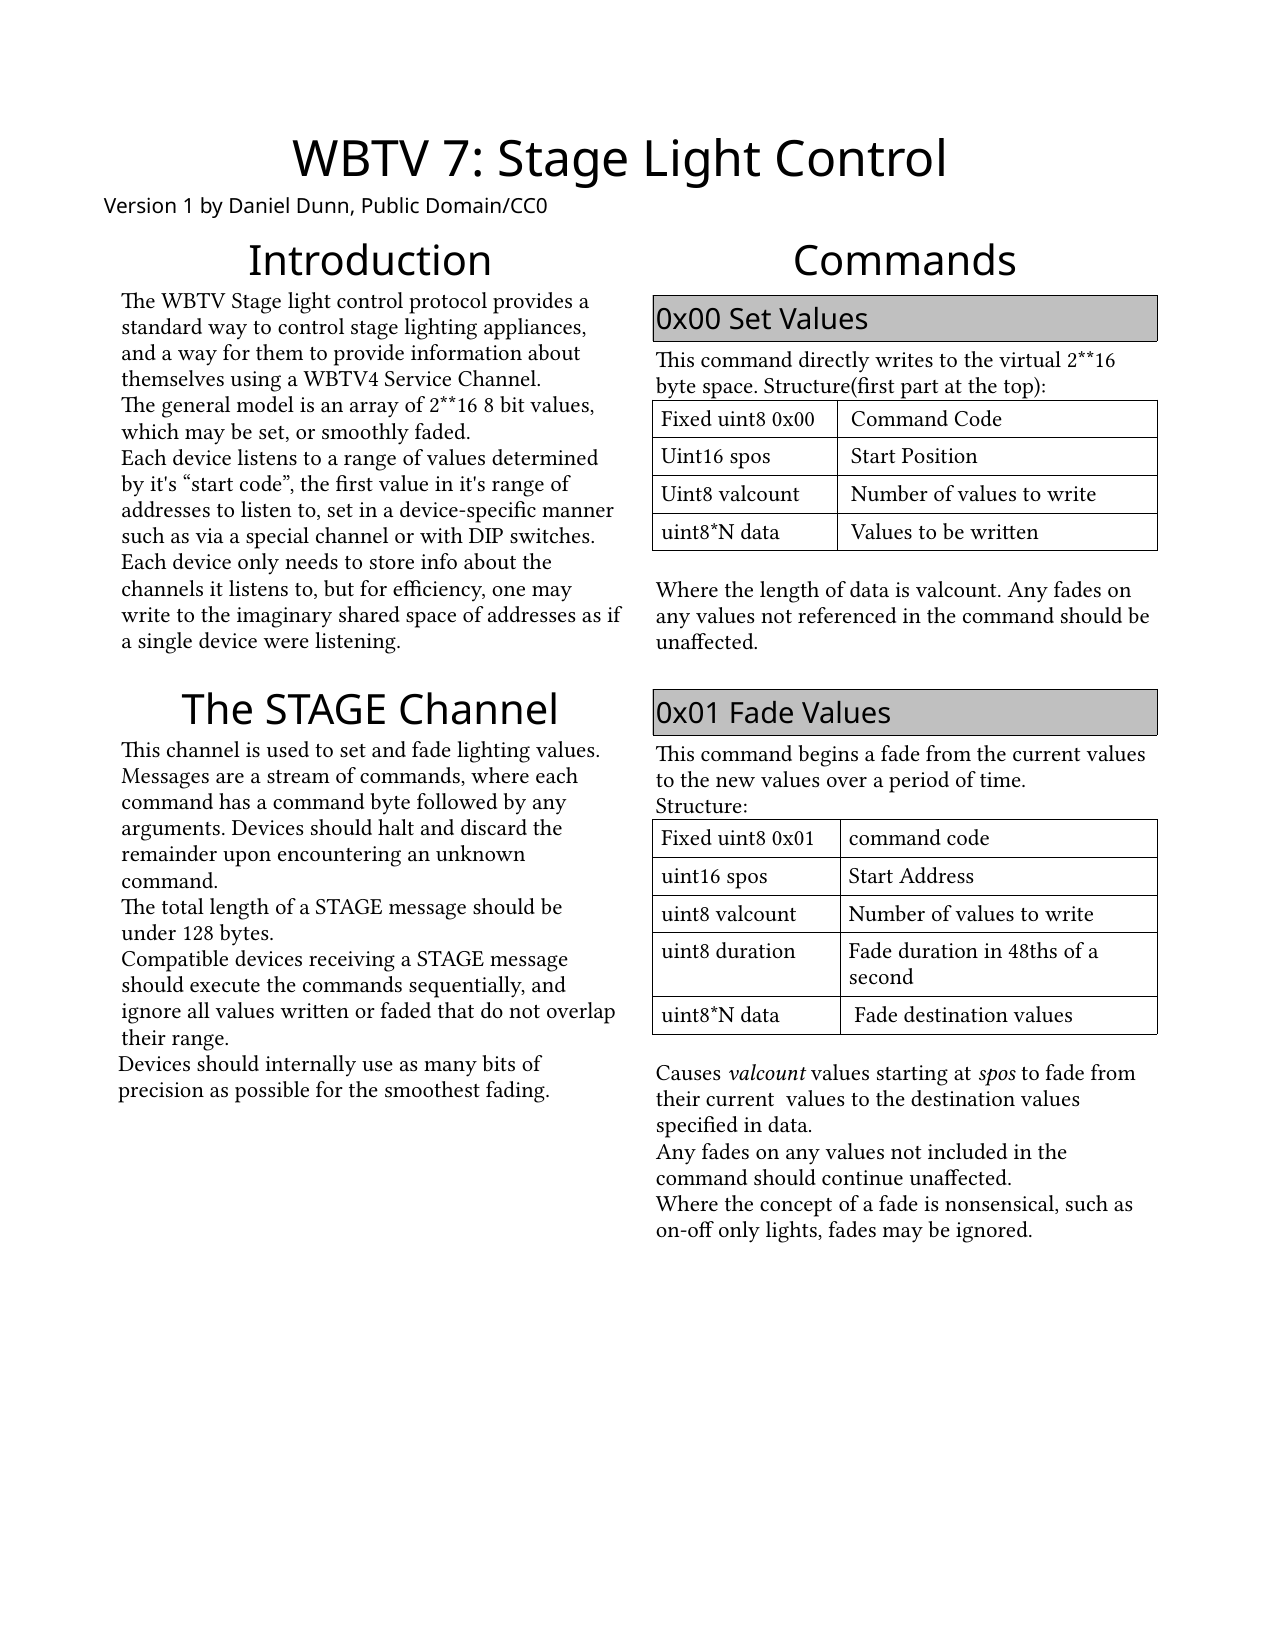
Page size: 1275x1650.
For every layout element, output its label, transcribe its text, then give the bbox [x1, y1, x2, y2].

text This command directly writes to the virtual 2**16 byte space. Structure(first part at the top): [656, 347, 1155, 399]
table_cell uint16 spos [653, 858, 840, 894]
text Structure: [656, 793, 1155, 819]
subtitle 0x00 Set Values [654, 296, 1157, 341]
table_header Fixed uint8 0x00 [653, 401, 837, 437]
table_cell Number of values to write [841, 896, 1157, 932]
table_cell uint8 duration [653, 933, 840, 996]
text Devices should internally use as many bits of precision as possible for the smoothest fading. [118, 1051, 621, 1103]
text The general model is an array of 2**16 8 bit values, which may be set, or smoothly faded. [121, 392, 621, 445]
text The total length of a STAGE message should be under 128 bytes. [121, 894, 621, 946]
table_cell Values to be written [838, 514, 1157, 550]
subtitle 0x01 Fade Values [654, 690, 1157, 735]
table_cell Start Position [838, 438, 1157, 475]
table_cell Number of values to write [838, 476, 1157, 513]
table_cell Fade destination values [841, 997, 1157, 1034]
text This channel is used to set and fade lighting values. Messages are a stream of commands, where each command has a command byte followed by any arguments. Devices should halt and discard the remainder upon encountering an unknown command. [121, 737, 621, 894]
text Compatible devices receiving a STAGE message should execute the commands sequentially, and ignore all values written or faded that do not overlap their range. [121, 946, 621, 1051]
text The WBTV Stage light control protocol provides a standard way to control stage lighting appliances, and a way for them to provide information about themselves using a WBTV4 Service Channel. [121, 288, 621, 392]
text Each device only needs to store info about the channels it listens to, but for efficiency, one may write to the imaginary shared space of addresses as if a single device were listening. [121, 549, 621, 654]
text Version 1 by Daniel Dunn, Public Domain/CC0 [104, 191, 1152, 219]
text Where the length of data is valcount. Any fades on any values not referenced in the command should be unaffected. [656, 577, 1155, 655]
subtitle WBTV 7: Stage Light Control [101, 123, 1153, 191]
text Where the concept of a fade is nonsensical, such as on-off only lights, fades may be ignored. [656, 1191, 1155, 1243]
table_cell uint8*N data [653, 997, 840, 1034]
subtitle [118, 118, 622, 123]
table_cell Fade duration in 48ths of a second [841, 933, 1157, 996]
subtitle Commands [652, 118, 1157, 288]
table_header command code [841, 820, 1157, 857]
table_cell Uint8 valcount [653, 476, 837, 513]
text This command begins a fade from the current values to the new values over a period of time. [656, 741, 1155, 793]
table_cell uint8 valcount [653, 896, 840, 932]
text Causes valcount values starting at spos to fade from their current values to the destination values specified in data. [656, 1060, 1155, 1138]
table_cell Start Address [841, 858, 1157, 894]
table_cell Uint16 spos [653, 438, 837, 475]
table_cell uint8*N data [653, 514, 837, 550]
text Any fades on any values not included in the command should continue unaffected. [656, 1138, 1155, 1191]
table_header Fixed uint8 0x01 [653, 820, 840, 857]
subtitle Introduction [118, 219, 622, 288]
text Each device listens to a range of values determined by it's “start code”, the first value in it's range of addresses to listen to, set in a device-specific manner such as via a special channel or with DIP switches. [121, 445, 621, 549]
table_header Command Code [838, 401, 1157, 437]
subtitle The STAGE Channel [118, 680, 622, 737]
